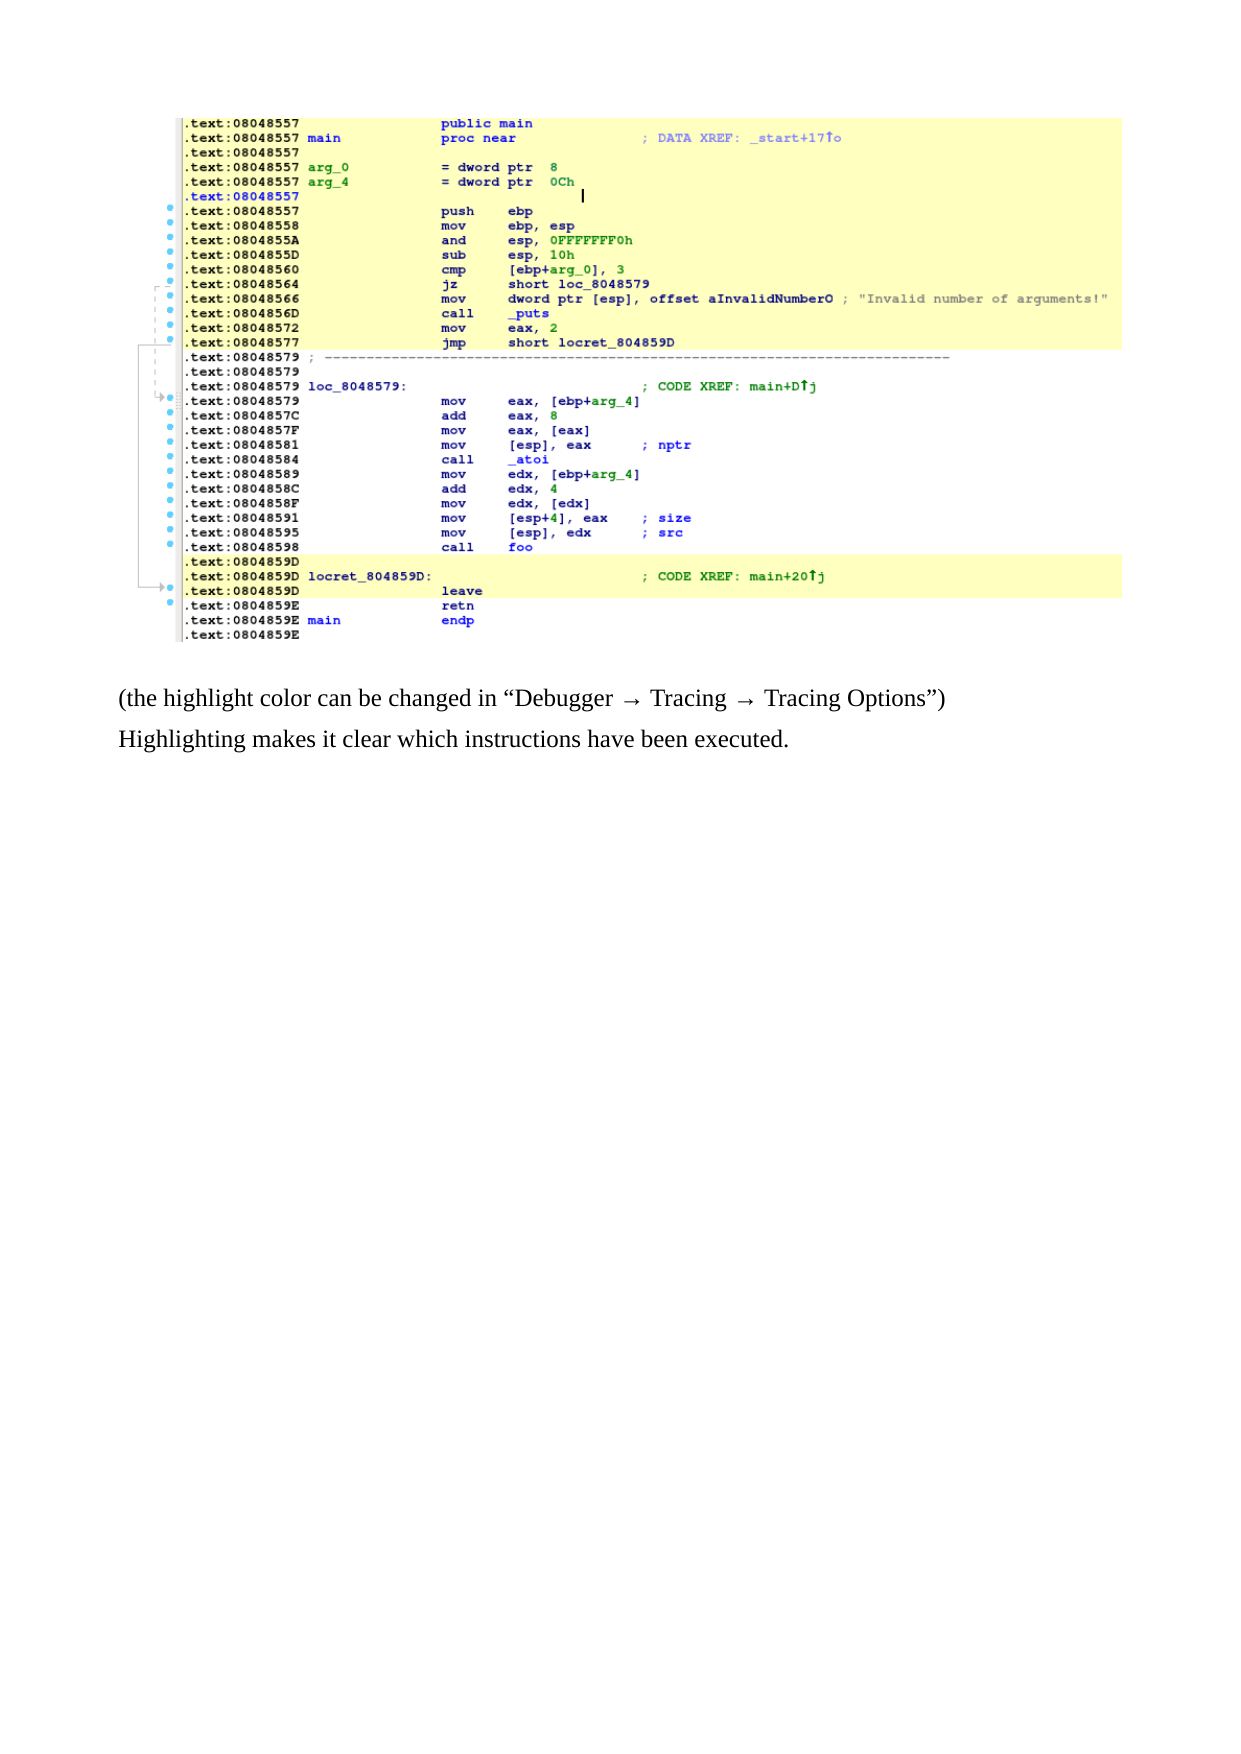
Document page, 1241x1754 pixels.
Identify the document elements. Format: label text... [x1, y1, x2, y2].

text Highlighting makes it clear which instructions have been executed. [118, 724, 1122, 753]
picture [118, 118, 1123, 642]
text (the highlight color can be changed in “Debugger → Tracing → Tracing Options”) [118, 683, 1122, 712]
